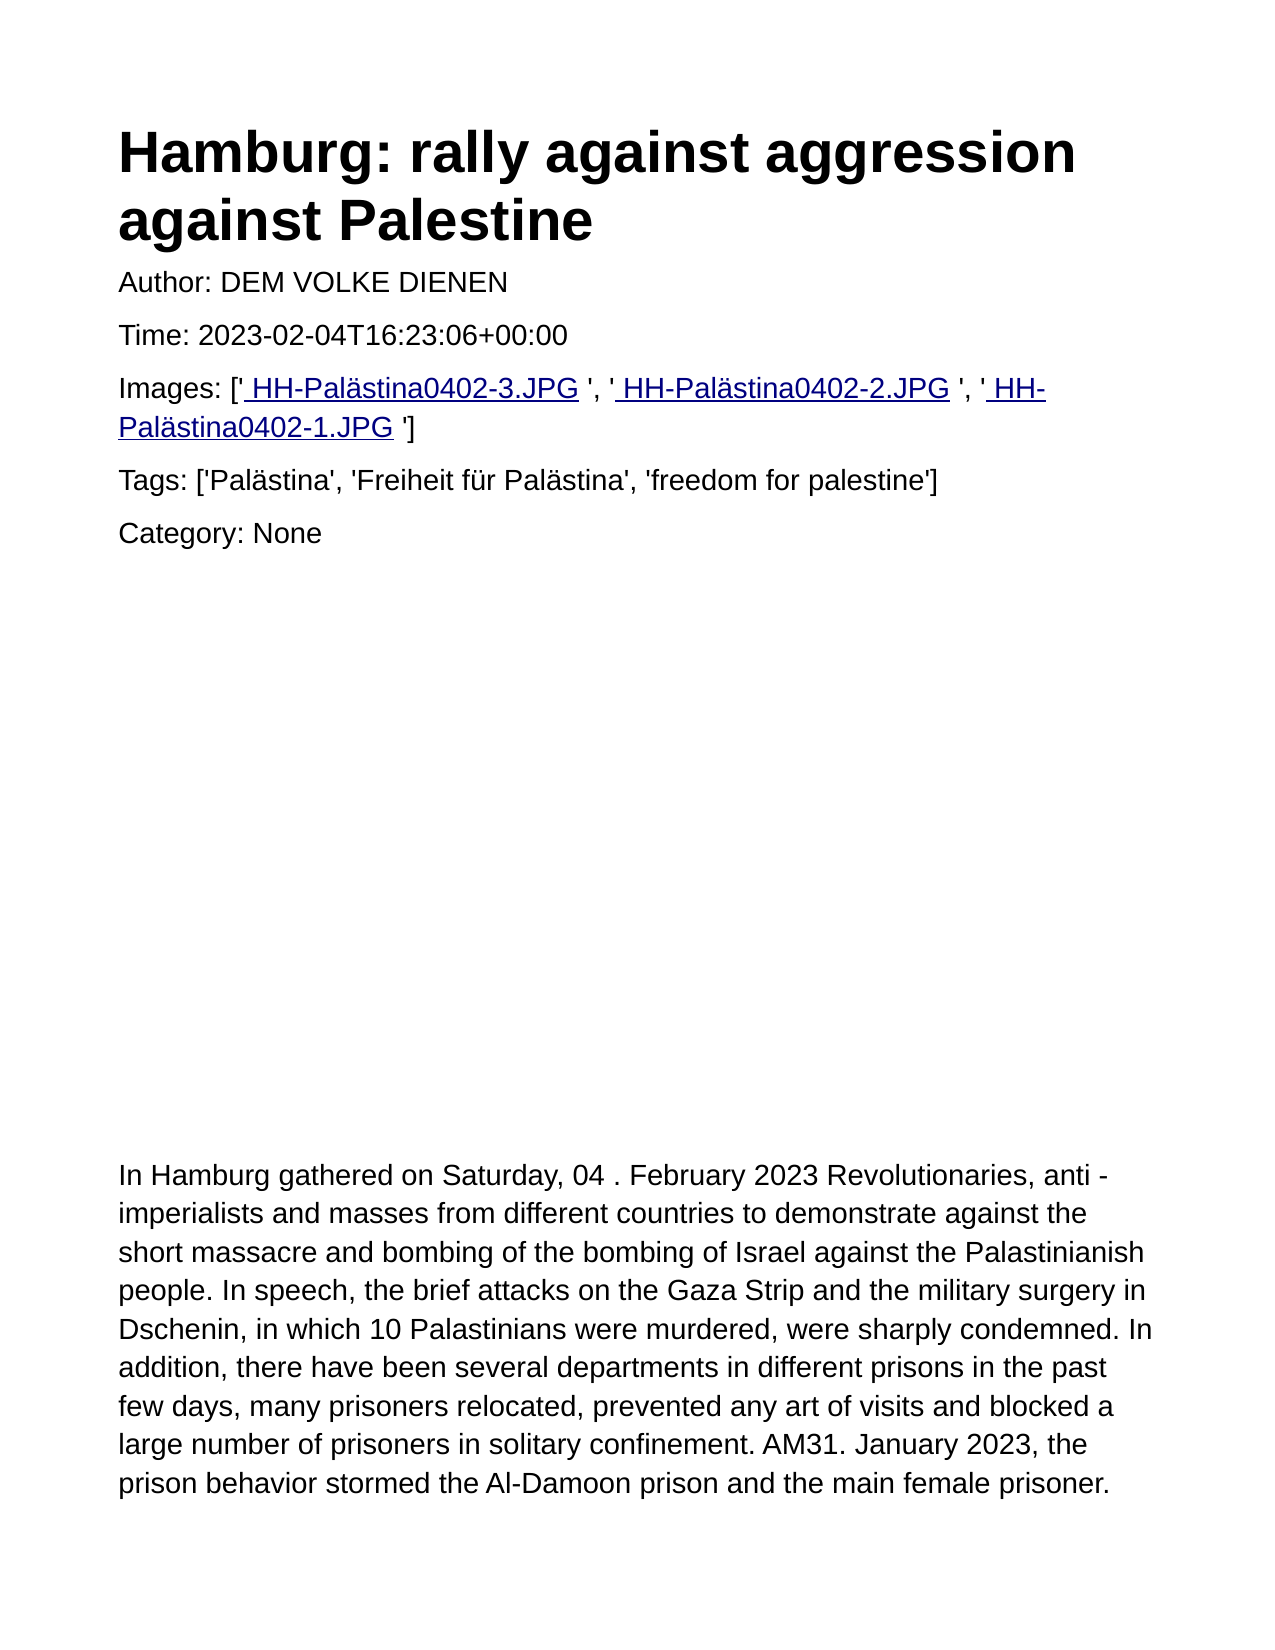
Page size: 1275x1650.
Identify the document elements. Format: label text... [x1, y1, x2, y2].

text Category: None [118, 516, 1157, 549]
text Time: 2023-02-04T16:23:06+00:00 [118, 318, 1157, 351]
subtitle Hamburg: rally against aggression against Palestine [118, 118, 1157, 252]
text In Hamburg gathered on Saturday, 04 . February 2023 Revolutionaries, anti -imperialists and masses from different countries to demonstrate against the short massacre and bombing of the bombing of Israel against the Palastinianish people. In speech, the brief attacks on the Gaza Strip and the military surgery in Dschenin, in which 10 Palastinians were murdered, were sharply condemned. In addition, there have been several departments in different prisons in the past few days, many prisoners relocated, prevented any art of visits and blocked a large number of prisoners in solitary confinement. AM31. January 2023, the prison behavior stormed the Al-Damoon prison and the main female prisoner. [118, 569, 1157, 1499]
text Images: [' HH-Palästina0402-3.JPG ', ' HH-Palästina0402-2.JPG ', ' HH-Palästina0402-1.JPG '] [118, 371, 1157, 443]
text Tags: ['Palästina', 'Freiheit für Palästina', 'freedom for palestine'] [118, 463, 1157, 496]
text Author: DEM VOLKE DIENEN [118, 265, 1157, 298]
